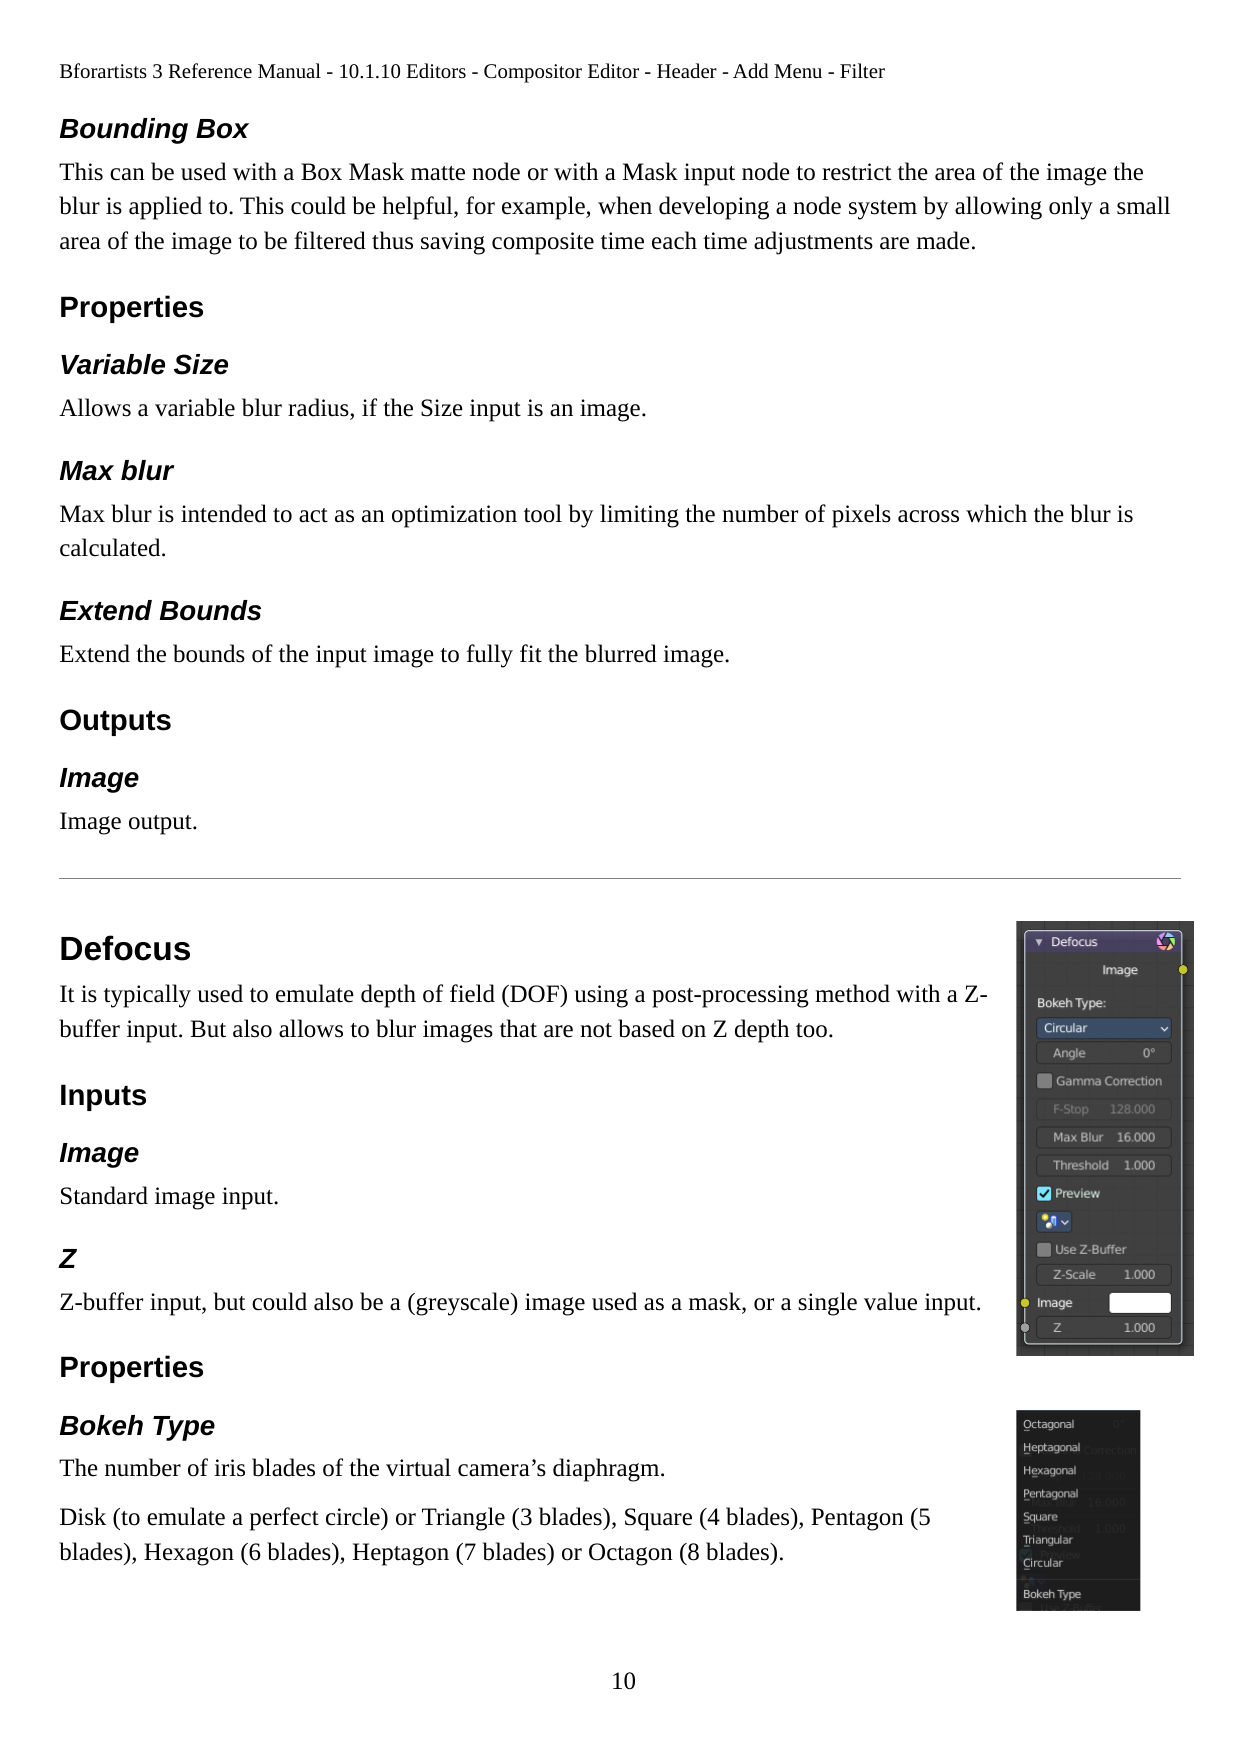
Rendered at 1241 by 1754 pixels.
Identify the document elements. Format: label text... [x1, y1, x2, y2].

text Z-buffer input, but could also be a (greyscale) image used as a mask, or a single value input. [59, 1287, 1016, 1315]
subtitle Max blur [59, 454, 1181, 486]
subtitle Properties [59, 1350, 1181, 1384]
subtitle Outputs [59, 703, 1181, 736]
subtitle Bokeh Type [59, 1409, 1181, 1441]
text Standard image input. [59, 1181, 1016, 1209]
text Max blur is intended to act as an optimization tool by limiting the number of pixels across which the blur is calculated. [59, 499, 1181, 562]
picture [1016, 921, 1194, 1356]
text This can be used with a Box Mask matte node or with a Mask input node to restrict the area of the image the blur is applied to. This could be helpful, for example, when developing a node system by allowing only a small area of the image to be filtered thus saving composite time each time adjustments are made. [59, 157, 1181, 255]
text Disk (to emulate a perfect circle) or Triangle (3 blades), Square (4 blades), Pentagon (5 blades), Hexagon (6 blades), Heptagon (7 blades) or Octagon (8 blades). [59, 1502, 1016, 1566]
subtitle Bounding Box [59, 113, 1181, 144]
subtitle Extend Bounds [59, 595, 1181, 627]
text Image output. [59, 806, 1181, 834]
subtitle Z [59, 1242, 1016, 1274]
text Extend the bounds of the input image to fully fit the blurred image. [59, 639, 1181, 668]
subtitle Inputs [59, 1078, 1016, 1111]
text The number of iris blades of the virtual camera’s diaphragm. [59, 1453, 1016, 1482]
text Allows a variable blur radius, if the Size input is an image. [59, 393, 1181, 421]
subtitle Image [59, 1136, 1016, 1168]
picture [1016, 1410, 1141, 1611]
subtitle Image [59, 761, 1181, 793]
text It is typically used to emulate depth of field (DOF) using a post-processing method with a Z-buffer input. But also allows to blur images that are not based on Z depth too. [59, 979, 1016, 1043]
subtitle Properties [59, 289, 1181, 323]
subtitle Defocus [59, 928, 1016, 967]
subtitle Variable Size [59, 348, 1181, 380]
